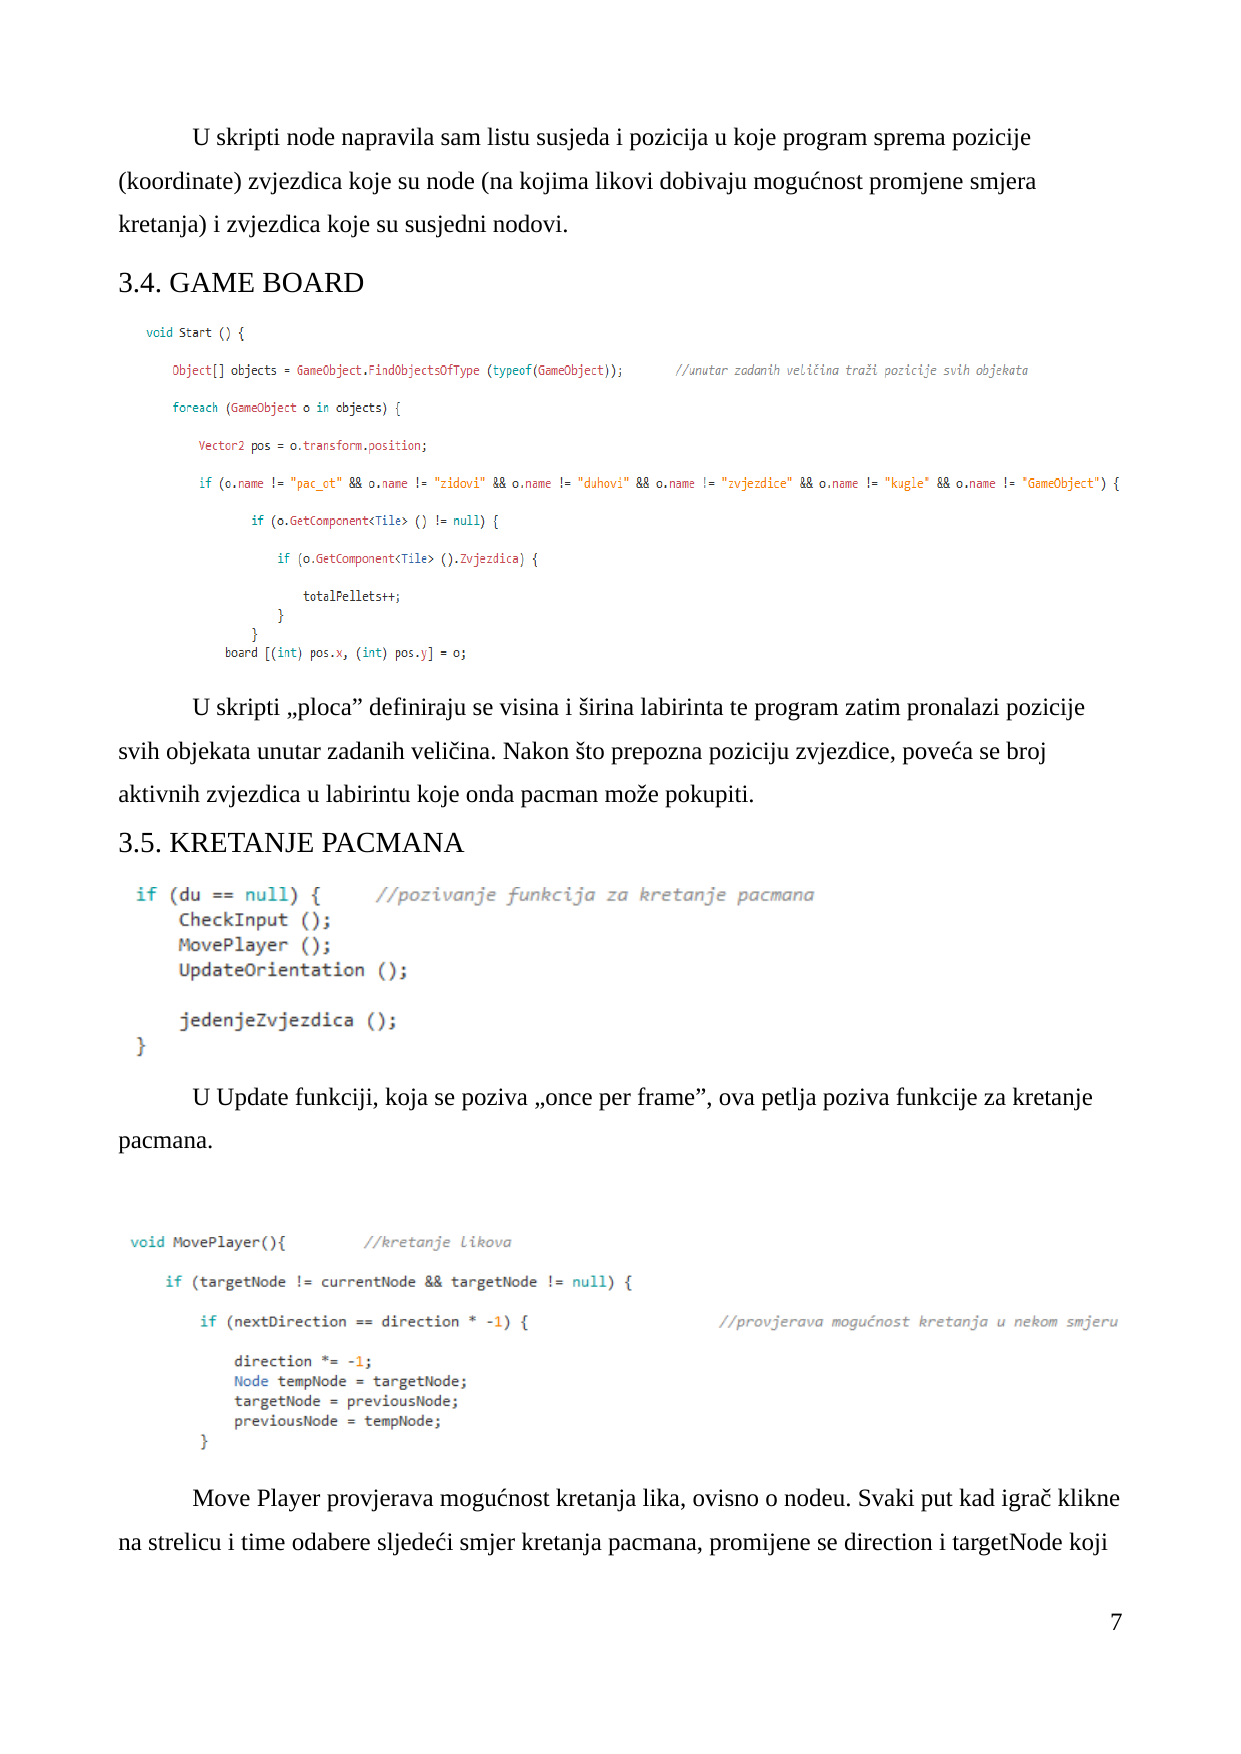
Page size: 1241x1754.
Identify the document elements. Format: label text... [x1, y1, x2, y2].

text U skripti node napravila sam listu susjeda i pozicija u koje program sprema pozicije (koordinate) zvjezdica koje su node (na kojima likovi dobivaju mogućnost promjene smjera kretanja) i zvjezdica koje su susjedni nodovi. [118, 118, 1122, 238]
text Move Player provjerava mogućnost kretanja lika, ovisno o nodeu. Svaki put kad igrač klikne na strelicu i time odabere sljedeći smjer kretanja pacmana, promijene se direction i targetNode koji [118, 1462, 1122, 1555]
text 3.4. GAME BOARD [118, 265, 1122, 298]
picture [118, 327, 1123, 672]
picture [123, 887, 824, 1061]
text U Update funkciji, koja se poziva „once per frame”, ova petlja poziva funkcije za kretanje pacmana. [118, 887, 1122, 1154]
text U skripti „ploca” definiraju se visina i širina labirinta te program zatim pronalazi pozicije svih objekata unutar zadanih veličina. Nakon što prepozna poziciju zvjezdice, poveća se broj aktivnih zvjezdica u labirintu koje onda pacman može pokupiti. 3.5. KRETANJE PACMANA [118, 672, 1122, 858]
picture [118, 1236, 1123, 1462]
